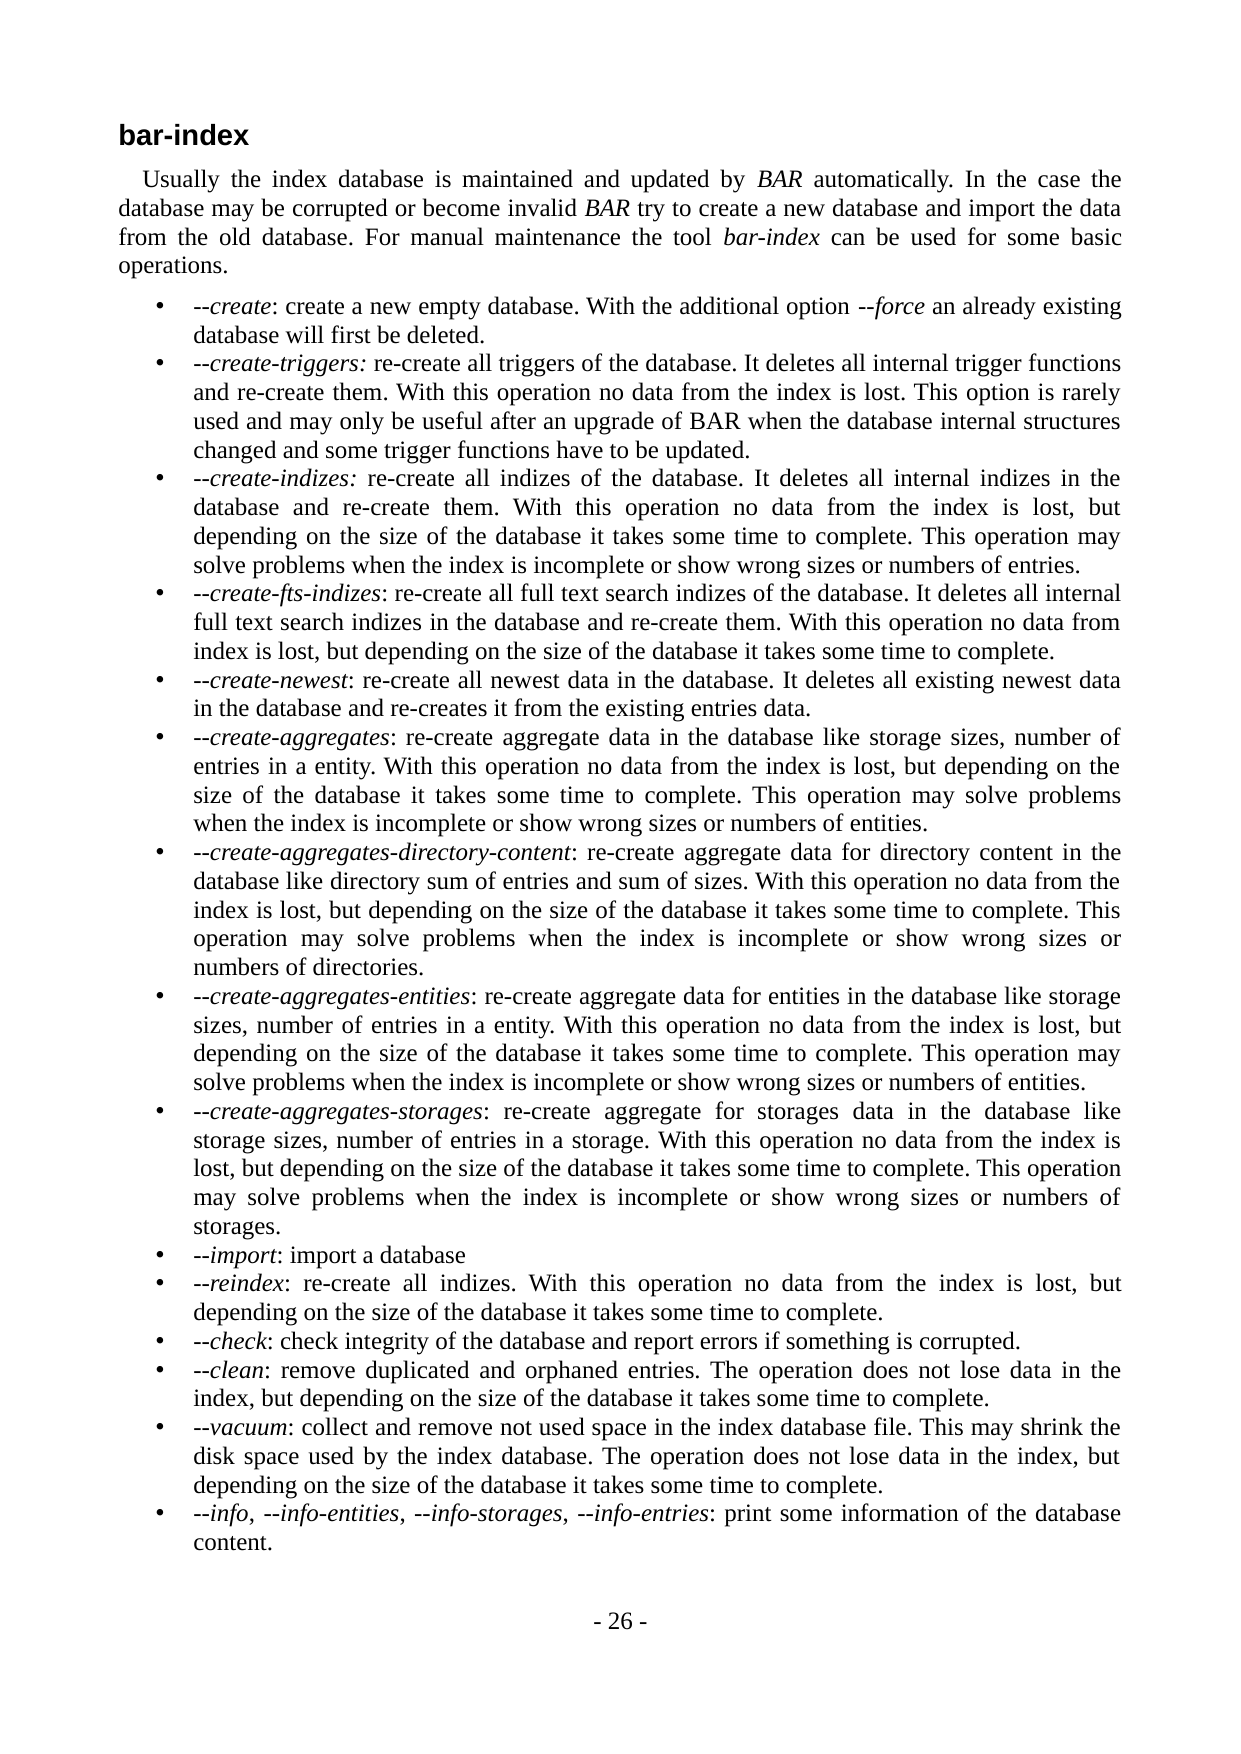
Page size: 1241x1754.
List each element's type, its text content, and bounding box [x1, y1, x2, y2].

list --clean: remove duplicated and orphaned entries. The operation does not lose data in the index, but depending on the size of the database it takes some time to complete. [156, 1355, 1122, 1412]
list --create-aggregates-directory-content: re-create aggregate data for directory content in the database like directory sum of entries and sum of sizes. With this operation no data from the index is lost, but depending on the size of the database it takes some time to complete. This operation may solve problems when the index is incomplete or show wrong sizes or numbers of directories. [156, 837, 1122, 981]
list --info, --info-entities, --info-storages, --info-entries: print some information of the database content. [156, 1498, 1122, 1556]
list --import: import a database [156, 1240, 1122, 1268]
subtitle bar-index [118, 118, 1122, 152]
text Usually the index database is maintained and updated by BAR automatically. In the case the database may be corrupted or become invalid BAR try to create a new database and import the data from the old database. For manual maintenance the tool bar-index can be used for some basic operations. [118, 164, 1122, 279]
list --reindex: re-create all indizes. With this operation no data from the index is lost, but depending on the size of the database it takes some time to complete. [156, 1268, 1122, 1326]
list --vacuum: collect and remove not used space in the index database file. This may shrink the disk space used by the index database. The operation does not lose data in the index, but depending on the size of the database it takes some time to complete. [156, 1412, 1122, 1498]
list --check: check integrity of the database and report errors if something is corrupted. [156, 1326, 1122, 1355]
list --create-triggers: re-create all triggers of the database. It deletes all internal trigger functions and re-create them. With this operation no data from the index is lost. This option is rarely used and may only be useful after an upgrade of BAR when the database internal structures changed and some trigger functions have to be updated. [156, 348, 1122, 463]
list --create-fts-indizes: re-create all full text search indizes of the database. It deletes all internal full text search indizes in the database and re-create them. With this operation no data from index is lost, but depending on the size of the database it takes some time to complete. [156, 578, 1122, 665]
list --create: create a new empty database. With the additional option --force an already existing database will first be deleted. [156, 291, 1122, 348]
list --create-aggregates-entities: re-create aggregate data for entities in the database like storage sizes, number of entries in a entity. With this operation no data from the index is lost, but depending on the size of the database it takes some time to complete. This operation may solve problems when the index is incomplete or show wrong sizes or numbers of entities. [156, 981, 1122, 1096]
list --create-newest: re-create all newest data in the database. It deletes all existing newest data in the database and re-creates it from the existing entries data. [156, 665, 1122, 722]
list --create-indizes: re-create all indizes of the database. It deletes all internal indizes in the database and re-create them. With this operation no data from the index is lost, but depending on the size of the database it takes some time to complete. This operation may solve problems when the index is incomplete or show wrong sizes or numbers of entries. [156, 463, 1122, 578]
list --create-aggregates: re-create aggregate data in the database like storage sizes, number of entries in a entity. With this operation no data from the index is lost, but depending on the size of the database it takes some time to complete. This operation may solve problems when the index is incomplete or show wrong sizes or numbers of entities. [156, 722, 1122, 837]
list --create-aggregates-storages: re-create aggregate for storages data in the database like storage sizes, number of entries in a storage. With this operation no data from the index is lost, but depending on the size of the database it takes some time to complete. This operation may solve problems when the index is incomplete or show wrong sizes or numbers of storages. [156, 1096, 1122, 1240]
